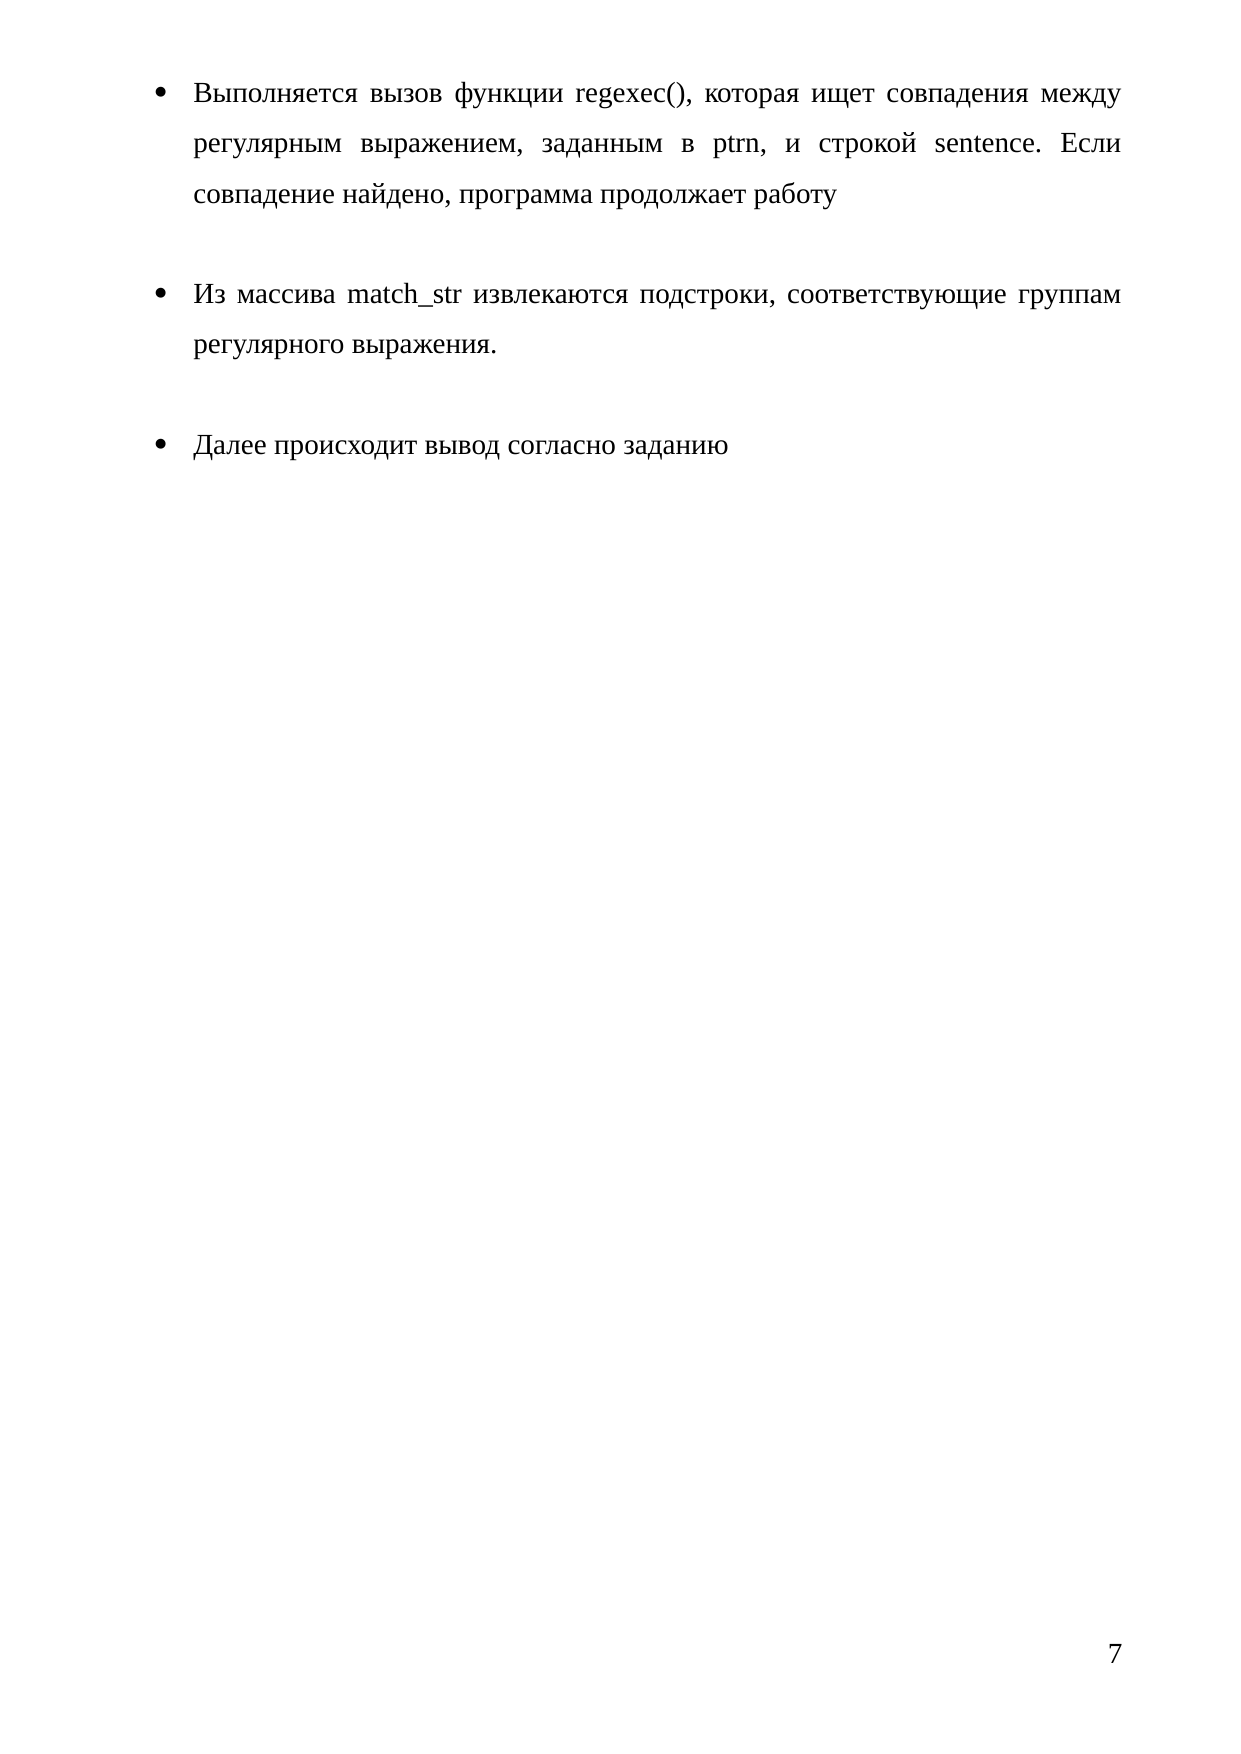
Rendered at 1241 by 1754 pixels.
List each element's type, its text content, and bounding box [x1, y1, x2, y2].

list Далее происходит вывод согласно заданию [156, 427, 1122, 460]
list Из массива match_str извлекаются подстроки, соответствующие группам регулярного выражения. [156, 276, 1122, 360]
list Выполняется вызов функции regexec(), которая ищет совпадения между регулярным выражением, заданным в ptrn, и строкой sentence. Если совпадение найдено, программа продолжает работу [156, 75, 1122, 209]
